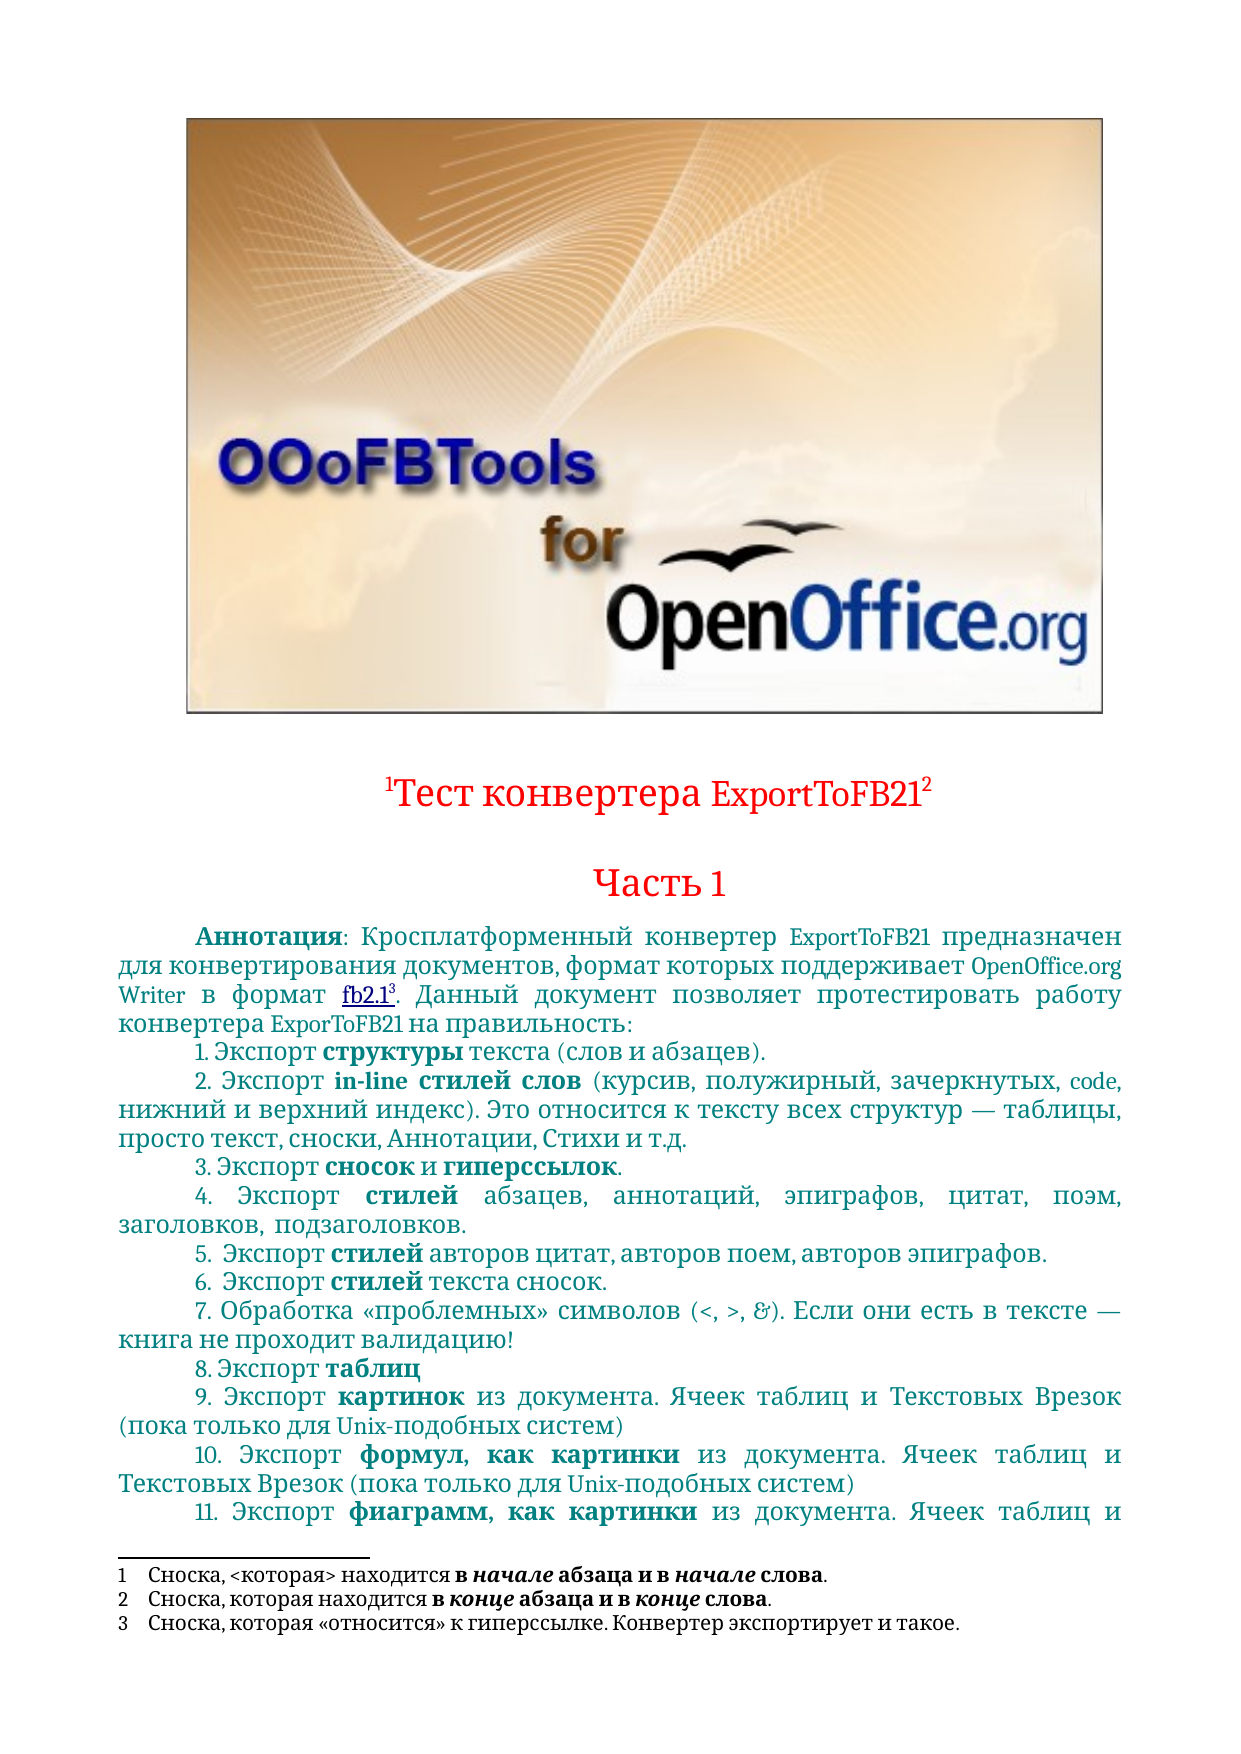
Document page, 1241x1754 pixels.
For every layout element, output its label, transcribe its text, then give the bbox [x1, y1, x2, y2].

text 2. Экспорт in-line стилей слов (курсив, полужирный, зачеркнутых, code, нижний и верхний индекс). Это относится к тексту всех структур — таблицы, просто текст, сноски, Аннотации, Стихи и т.д. [118, 1067, 1122, 1153]
text 7. Обработка «проблемных» символов (<, >, &). Если они есть в тексте — книга не проходит валидацию! [118, 1297, 1122, 1354]
title Часть 1 [118, 862, 1122, 906]
text Аннотация: Кросплатформенный конвертер ExportToFB21 предназначен для конвертирования документов, формат которых поддерживает OpenOffice.org Writer в формат fb2.1. Данный документ позволяет протестировать работу конвертера ExporToFB21 на правильность: [118, 923, 1122, 1038]
text Сноска, которая находится в конце абзаца и в конце слова. [118, 1588, 1122, 1612]
text Сноска, которая «относится» к гиперссылке. Конвертер экспортирует и такое. [118, 1612, 1122, 1636]
text 9. Экспорт картинок из документа. Ячеек таблиц и Текстовых Врезок (пока только для Unix-подобных систем) [118, 1383, 1122, 1441]
title Тест конвертера ExportToFB21 [118, 772, 1122, 815]
text 10. Экспорт формул, как картинки из документа. Ячеек таблиц и Текстовых Врезок (пока только для Unix-подобных систем) [118, 1441, 1122, 1498]
text 6. Экспорт стилей текста сносок. [118, 1268, 1122, 1297]
text 3. Экспорт сносок и гиперссылок. [118, 1153, 1122, 1182]
text 4. Экспорт стилей абзацев, аннотаций, эпиграфов, цитат, поэм, заголовков, подзаголовков. [118, 1182, 1122, 1239]
picture [186, 118, 1103, 714]
text Сноска, <которая> находится в начале абзаца и в начале слова. [118, 1564, 1122, 1588]
text 5. Экспорт стилей авторов цитат, авторов поем, авторов эпиграфов. [118, 1239, 1122, 1268]
text 11. Экспорт фиаграмм, как картинки из документа. Ячеек таблиц и [118, 1498, 1122, 1527]
text 8. Экспорт таблиц [118, 1354, 1122, 1383]
text 1. Экспорт структуры текста (слов и абзацев). [118, 1038, 1122, 1067]
